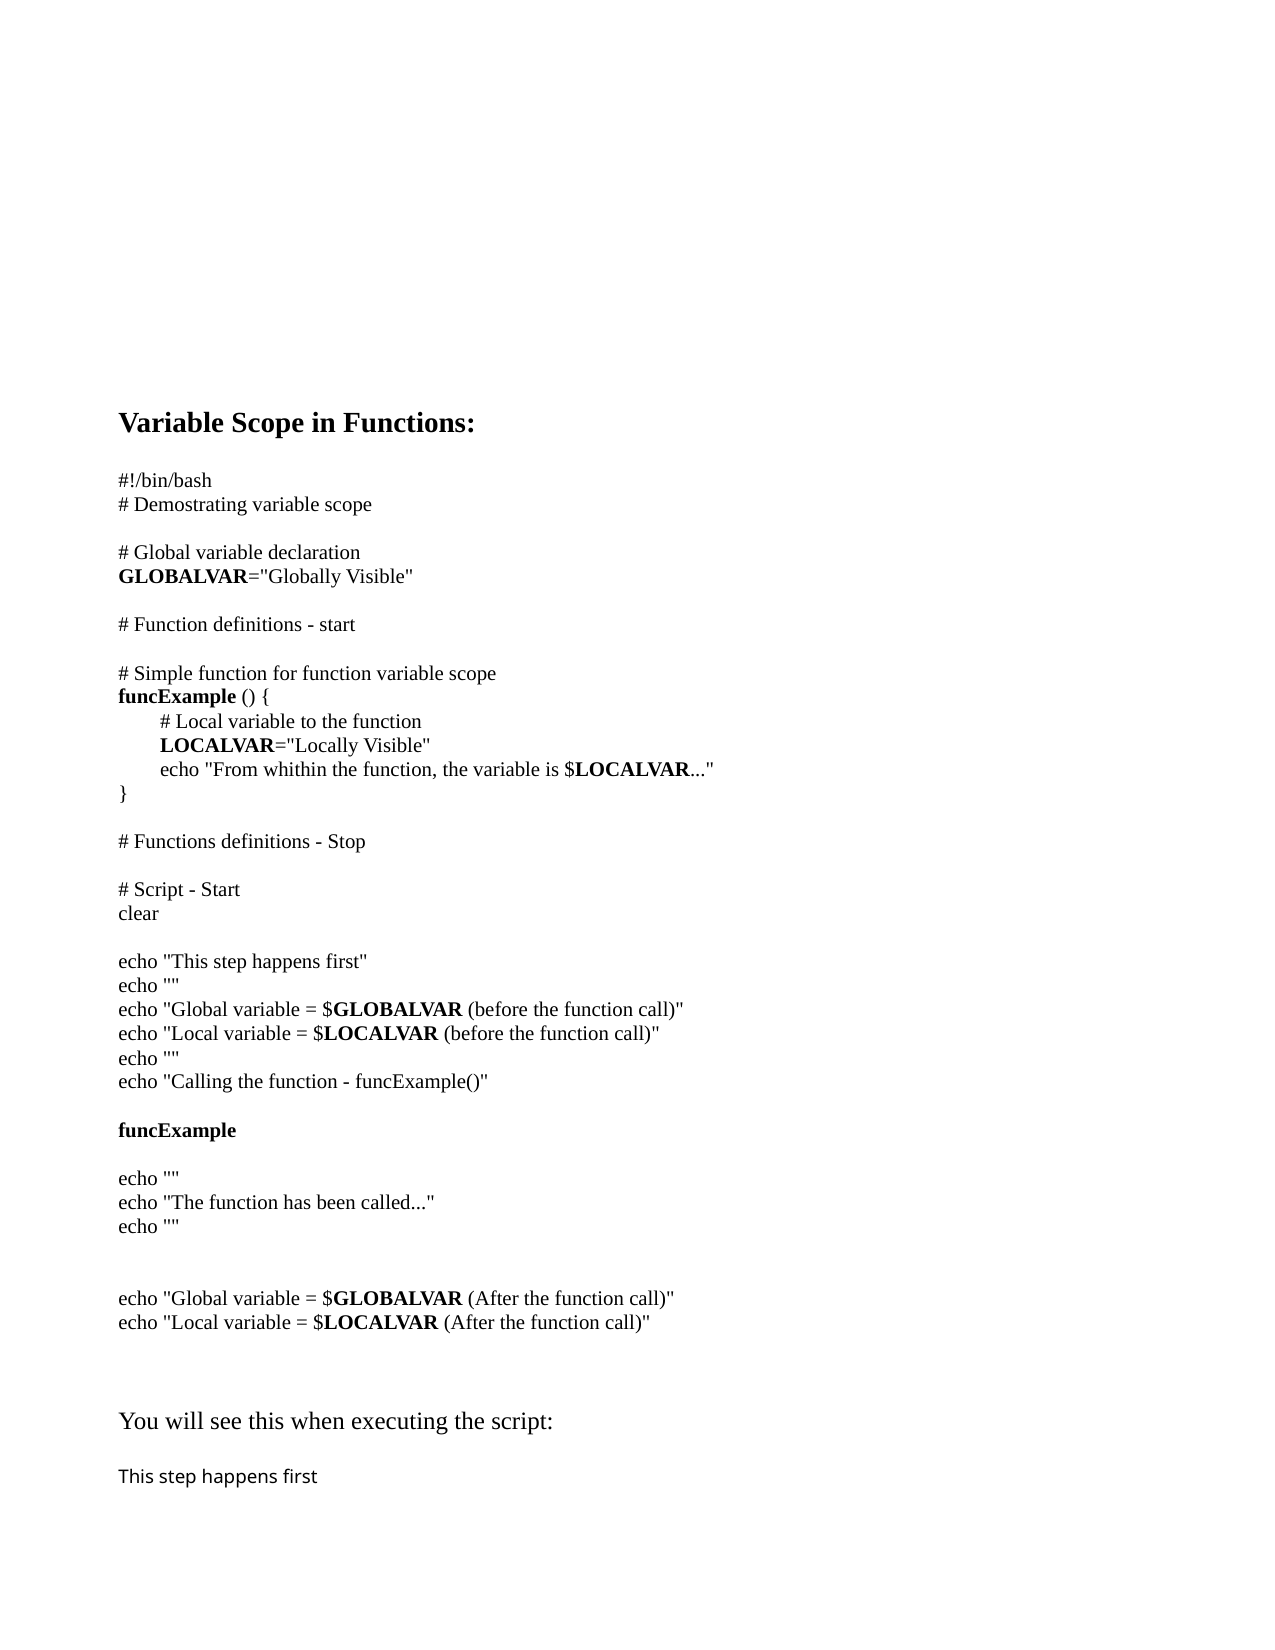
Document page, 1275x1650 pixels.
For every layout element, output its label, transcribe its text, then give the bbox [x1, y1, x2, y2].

text # Demostrating variable scope [118, 492, 1157, 516]
text echo "" [118, 1214, 1157, 1238]
text echo "The function has been called..." [118, 1190, 1157, 1214]
text Variable Scope in Functions: [118, 406, 1157, 439]
text # Script - Start [118, 877, 1157, 901]
text echo "This step happens first" [118, 949, 1157, 973]
text echo "Calling the function - funcExample()" [118, 1069, 1157, 1093]
text echo "From whithin the function, the variable is $LOCALVAR..." [118, 757, 1157, 781]
text echo "Local variable = $LOCALVAR (After the function call)" [118, 1310, 1157, 1334]
text # Global variable declaration [118, 540, 1157, 564]
text echo "Local variable = $LOCALVAR (before the function call)" [118, 1021, 1157, 1045]
text # Function definitions - start [118, 612, 1157, 636]
text This step happens first [118, 1464, 1157, 1489]
text echo "Global variable = $GLOBALVAR (After the function call)" [118, 1286, 1157, 1310]
text LOCALVAR="Locally Visible" [118, 733, 1157, 757]
text echo "" [118, 1045, 1157, 1069]
text clear [118, 901, 1157, 925]
text # Local variable to the function [118, 708, 1157, 733]
text echo "" [118, 1166, 1157, 1190]
text You will see this when executing the script: [118, 1406, 1157, 1435]
text echo "" [118, 973, 1157, 997]
text funcExample () { [118, 684, 1157, 708]
text GLOBALVAR="Globally Visible" [118, 564, 1157, 588]
text # Simple function for function variable scope [118, 660, 1157, 684]
text funcExample [118, 1118, 1157, 1142]
text # Functions definitions - Stop [118, 829, 1157, 853]
text #!/bin/bash [118, 468, 1157, 492]
text } [118, 781, 1157, 805]
text echo "Global variable = $GLOBALVAR (before the function call)" [118, 997, 1157, 1021]
